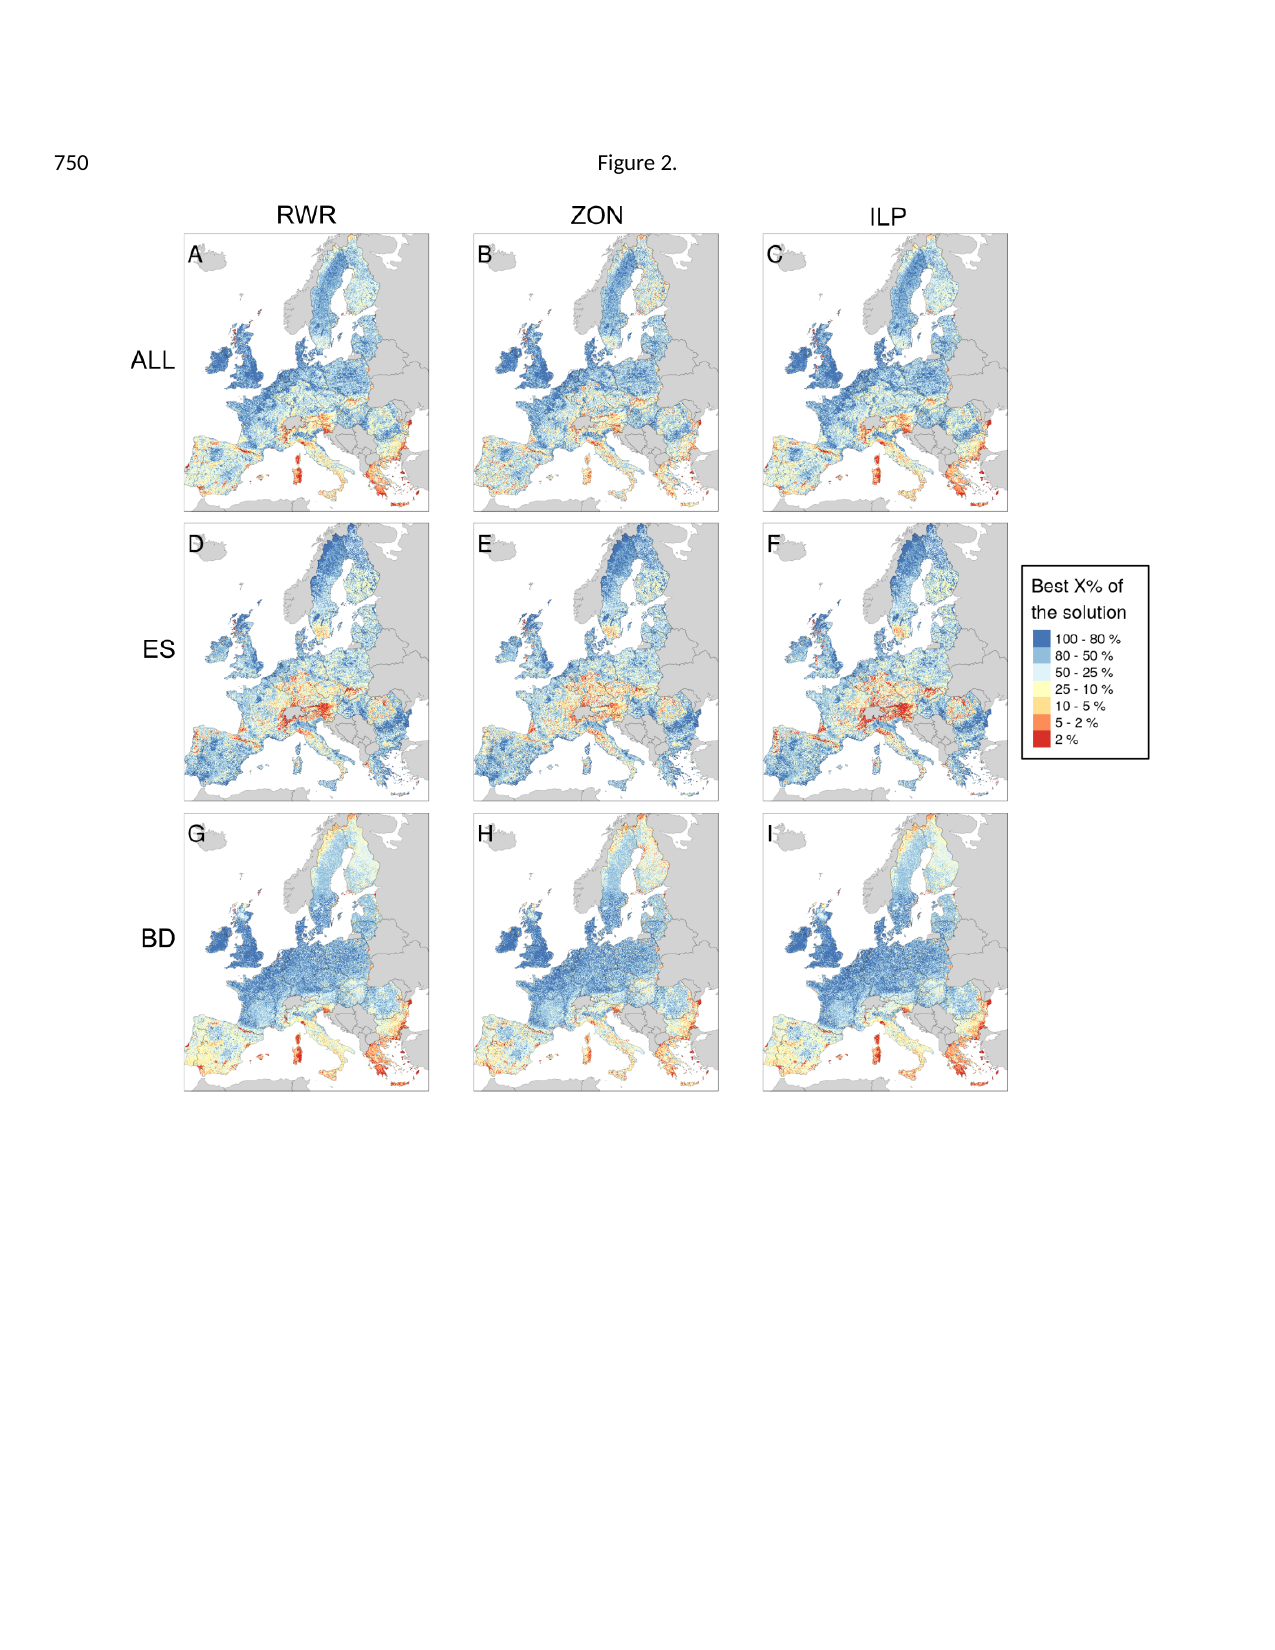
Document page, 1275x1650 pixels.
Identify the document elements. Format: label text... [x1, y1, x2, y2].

picture [118, 189, 1157, 1100]
text Figure 2. [118, 148, 1157, 176]
